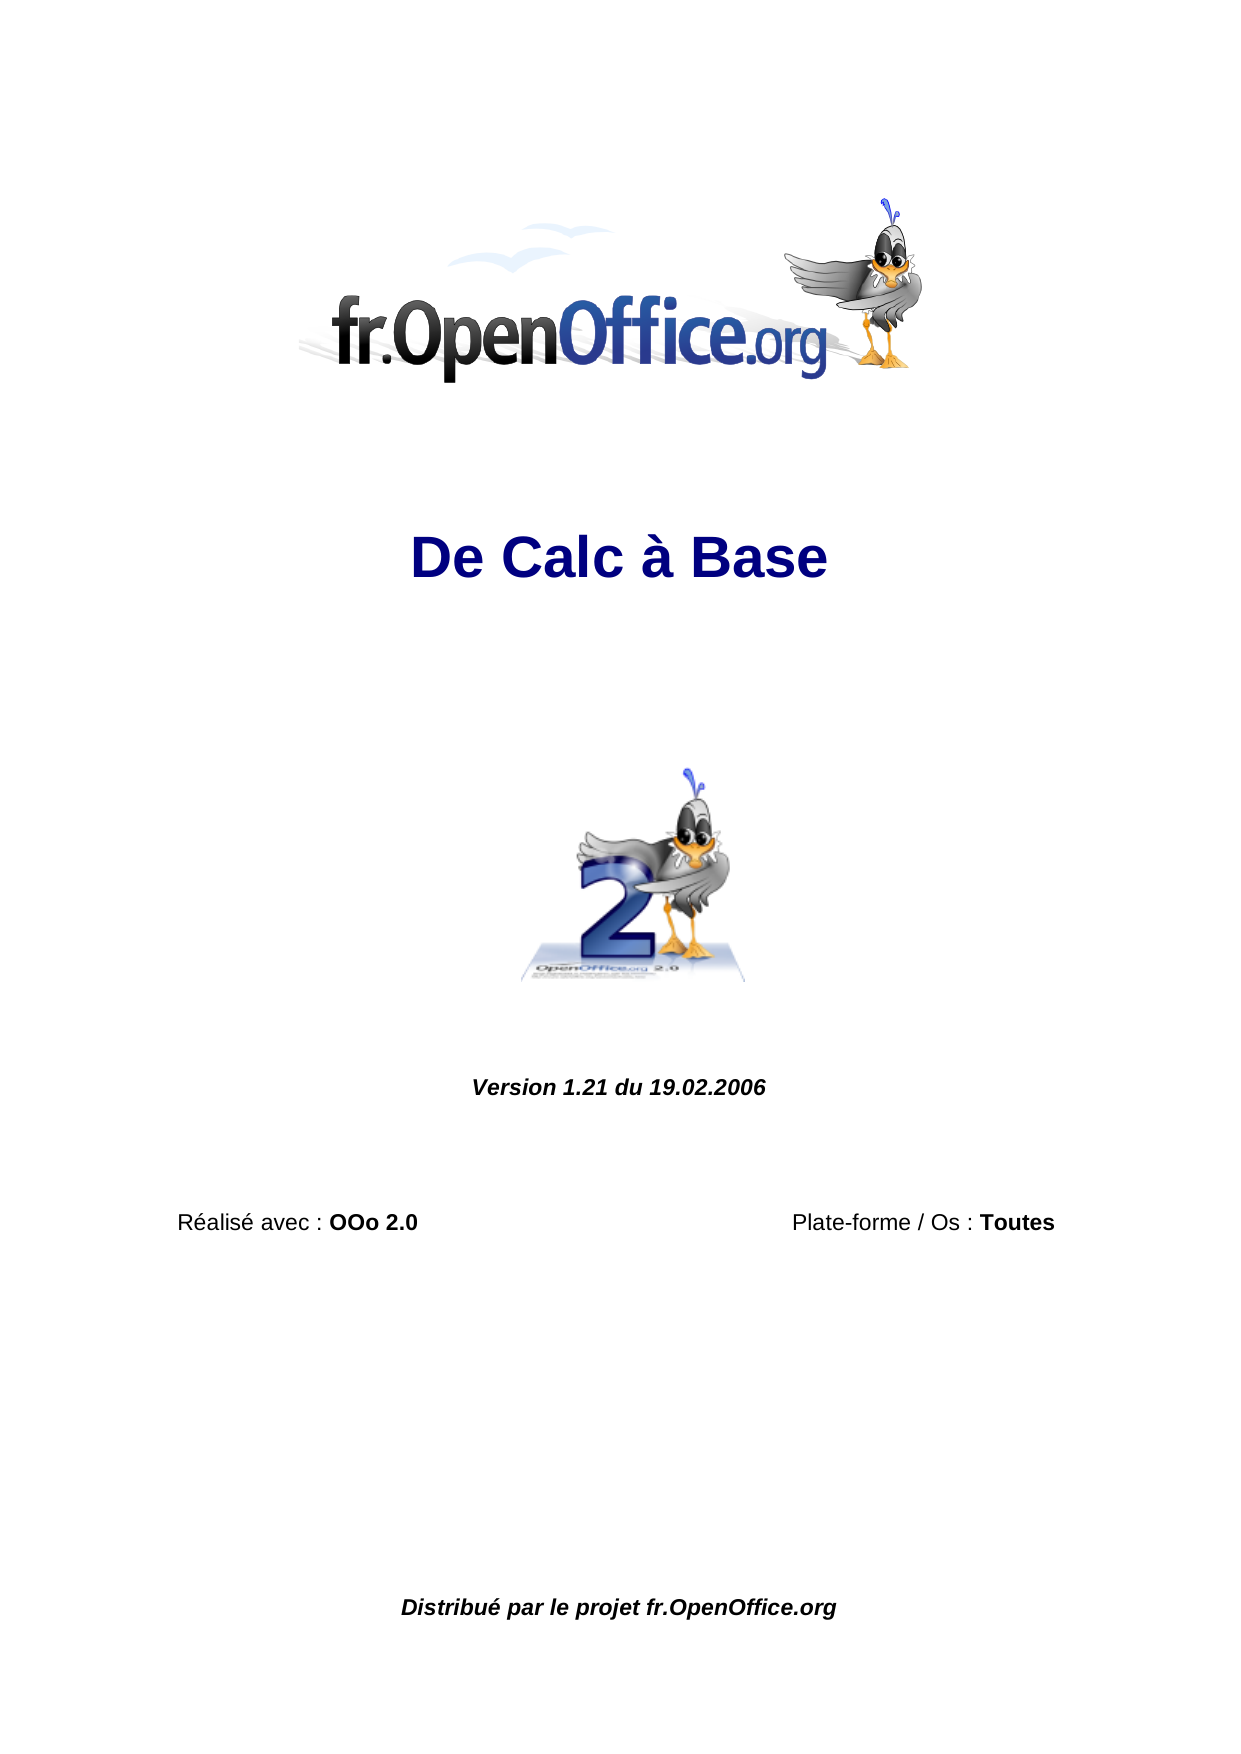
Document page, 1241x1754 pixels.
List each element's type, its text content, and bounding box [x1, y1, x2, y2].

subtitle Distribué par le projet fr.OpenOffice.org [118, 1594, 1122, 1620]
title De Calc à Base [118, 524, 1122, 589]
subtitle Version 1.21 du 19.02.2006 [369, 1075, 871, 1101]
picture [298, 188, 942, 403]
picture [521, 757, 745, 982]
text Réalisé avec : OOo 2.0 Plate-forme / Os : Toutes [177, 1209, 1063, 1236]
